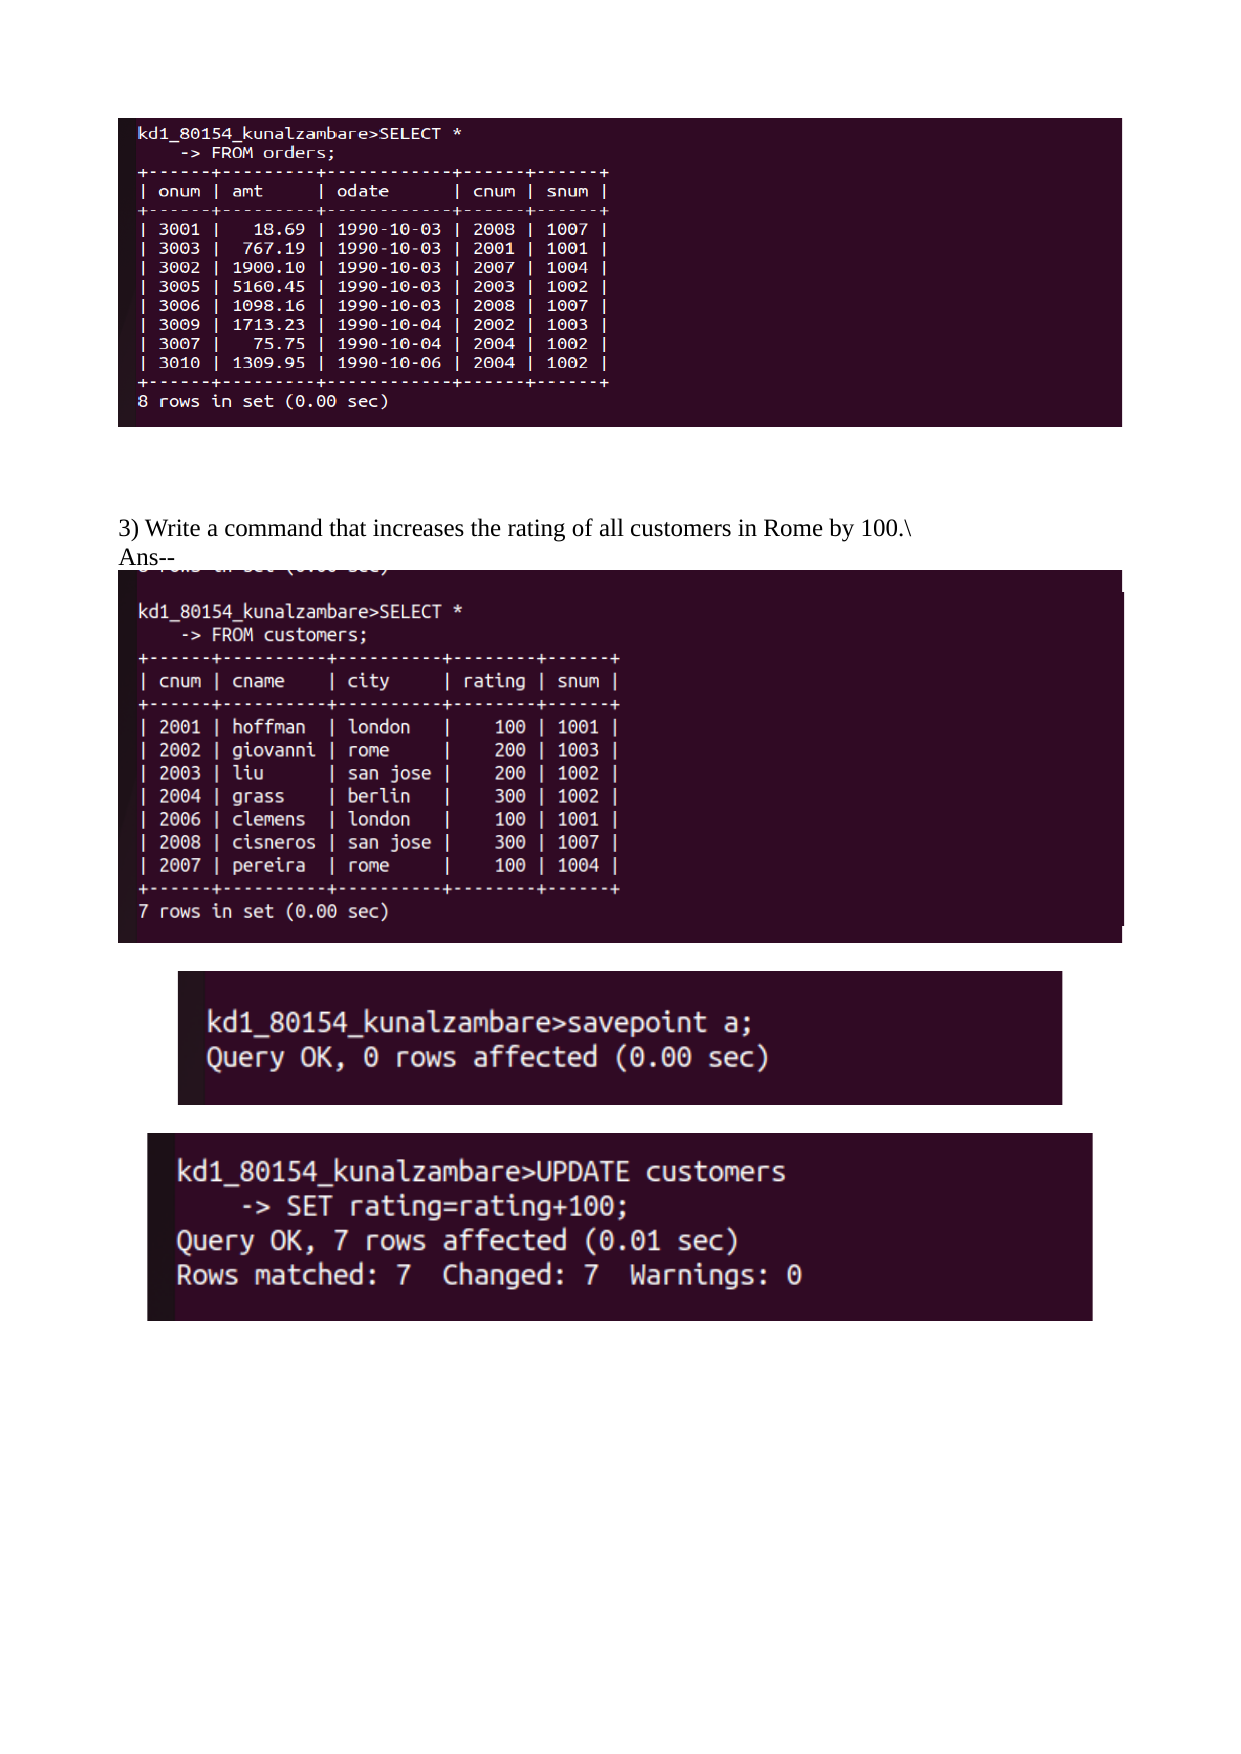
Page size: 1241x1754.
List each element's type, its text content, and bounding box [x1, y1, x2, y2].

picture [118, 118, 1123, 427]
text 3) Write a command that increases the rating of all customers in Rome by 100.\ [118, 513, 1122, 542]
picture [147, 1133, 1093, 1321]
text Ans-- [118, 542, 1122, 570]
picture [177, 971, 1063, 1105]
picture [118, 570, 1125, 943]
